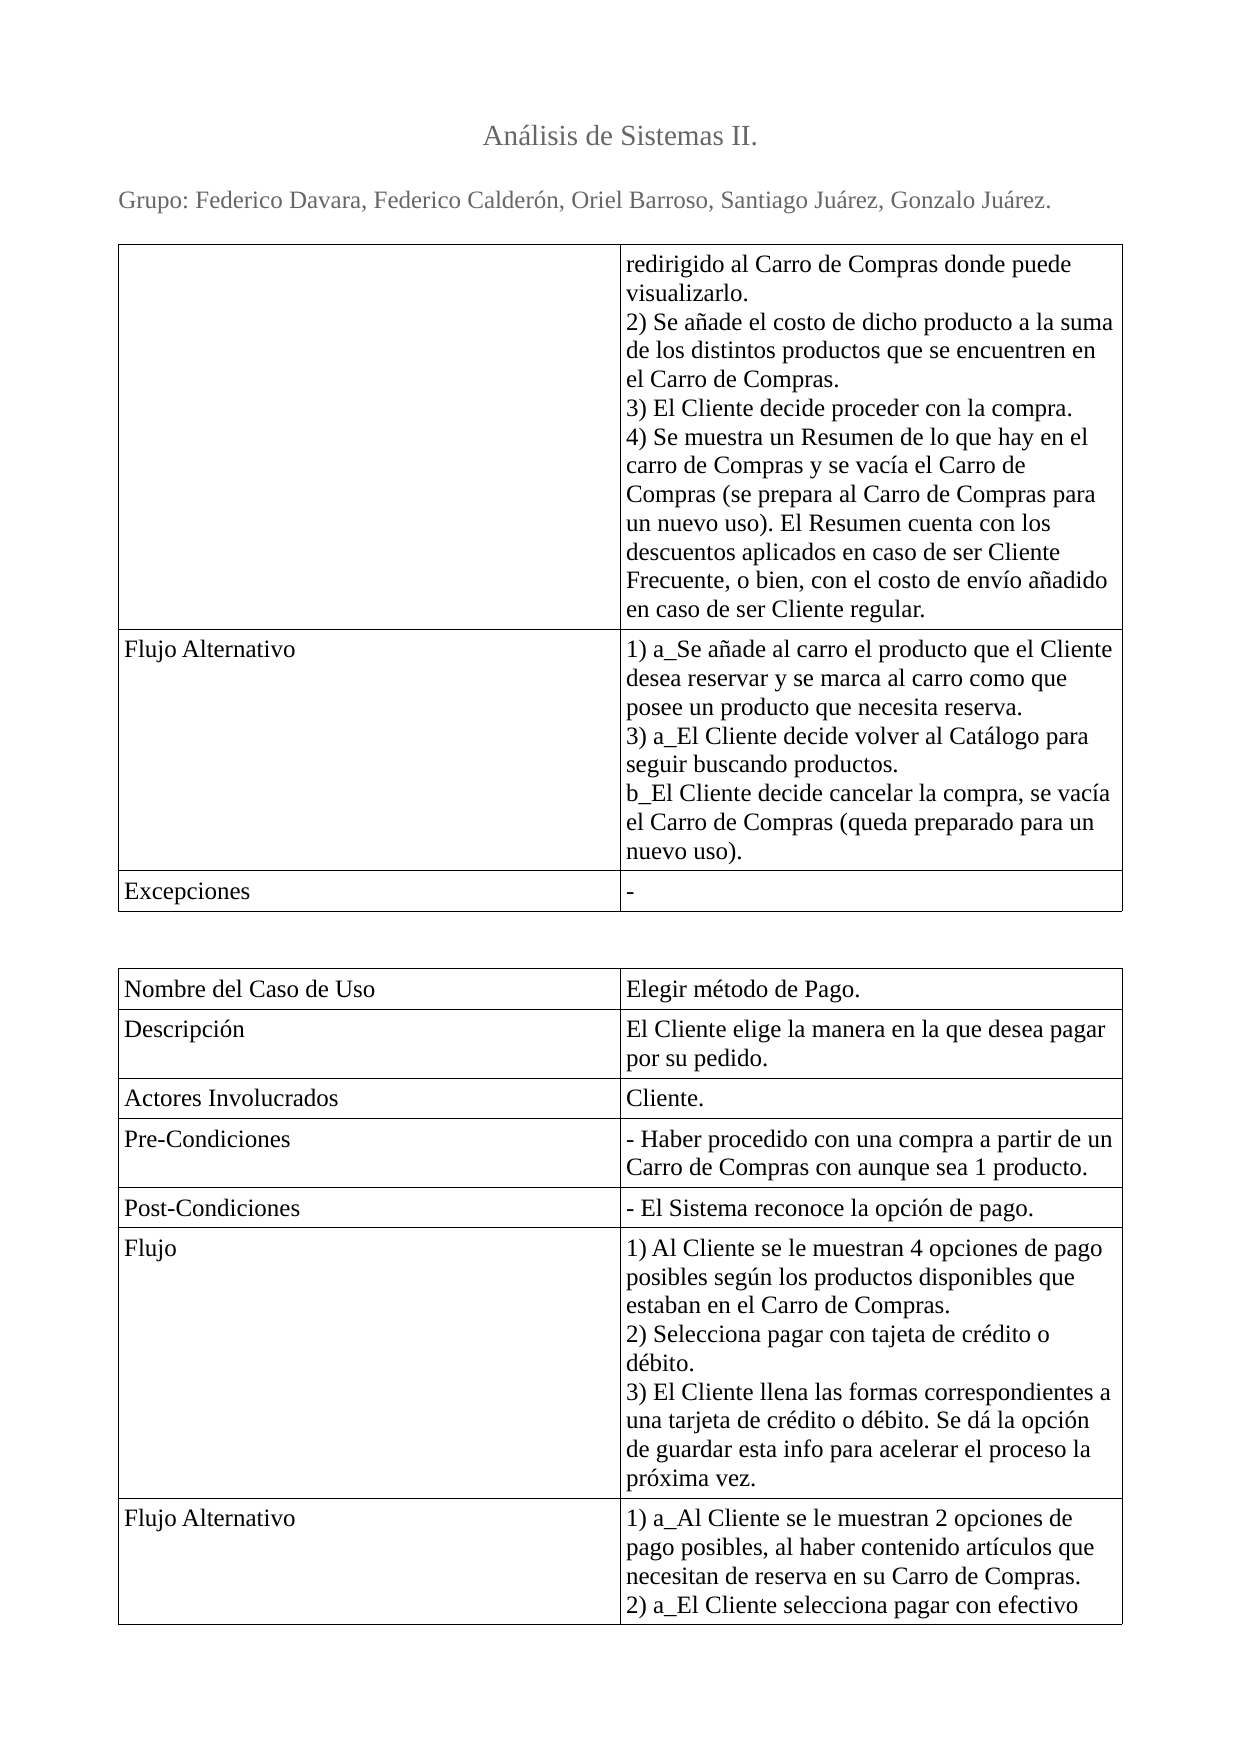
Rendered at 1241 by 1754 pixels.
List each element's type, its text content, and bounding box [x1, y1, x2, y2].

table_cell Flujo Alternativo [119, 1499, 620, 1624]
table_cell - Haber procedido con una compra a partir de un Carro de Compras con aunque sea 1 producto. [621, 1119, 1122, 1187]
table_cell Flujo [119, 1228, 620, 1498]
table_cell 1) a_Al Cliente se le muestran 2 opciones de pago posibles, al haber contenido artículos que necesitan de reserva en su Carro de Compras. 2) a_El Cliente selecciona pagar con efectivo [621, 1499, 1122, 1624]
table_cell - [621, 871, 1122, 911]
table_cell Flujo Alternativo [119, 630, 620, 870]
table_cell - El Sistema reconoce la opción de pago. [621, 1188, 1122, 1227]
table_cell El Cliente elige la manera en la que desea pagar por su pedido. [621, 1010, 1122, 1078]
table_cell [119, 245, 620, 629]
table_header Elegir método de Pago. [621, 969, 1122, 1008]
table_cell redirigido al Carro de Compras donde puede visualizarlo. 2) Se añade el costo de dicho producto a la suma de los distintos productos que se encuentren en el Carro de Compras. 3) El Cliente decide proceder con la compra. 4) Se muestra un Resumen de lo que hay en el carro de Compras y se vacía el Carro de Compras (se prepara al Carro de Compras para un nuevo uso). El Resumen cuenta con los descuentos aplicados en caso de ser Cliente Frecuente, o bien, con el costo de envío añadido en caso de ser Cliente regular. [621, 245, 1122, 629]
table_cell Actores Involucrados [119, 1079, 620, 1118]
table_cell Excepciones [119, 871, 620, 911]
table_cell Pre-Condiciones [119, 1119, 620, 1187]
table_cell Post-Condiciones [119, 1188, 620, 1227]
table_cell Descripción [119, 1010, 620, 1078]
table_header Nombre del Caso de Uso [119, 969, 620, 1008]
table_cell 1) a_Se añade al carro el producto que el Cliente desea reservar y se marca al carro como que posee un producto que necesita reserva. 3) a_El Cliente decide volver al Catálogo para seguir buscando productos. b_El Cliente decide cancelar la compra, se vacía el Carro de Compras (queda preparado para un nuevo uso). [621, 630, 1122, 870]
table_cell Cliente. [621, 1079, 1122, 1118]
table_cell 1) Al Cliente se le muestran 4 opciones de pago posibles según los productos disponibles que estaban en el Carro de Compras. 2) Selecciona pagar con tajeta de crédito o débito. 3) El Cliente llena las formas correspondientes a una tarjeta de crédito o débito. Se dá la opción de guardar esta info para acelerar el proceso la próxima vez. [621, 1228, 1122, 1498]
